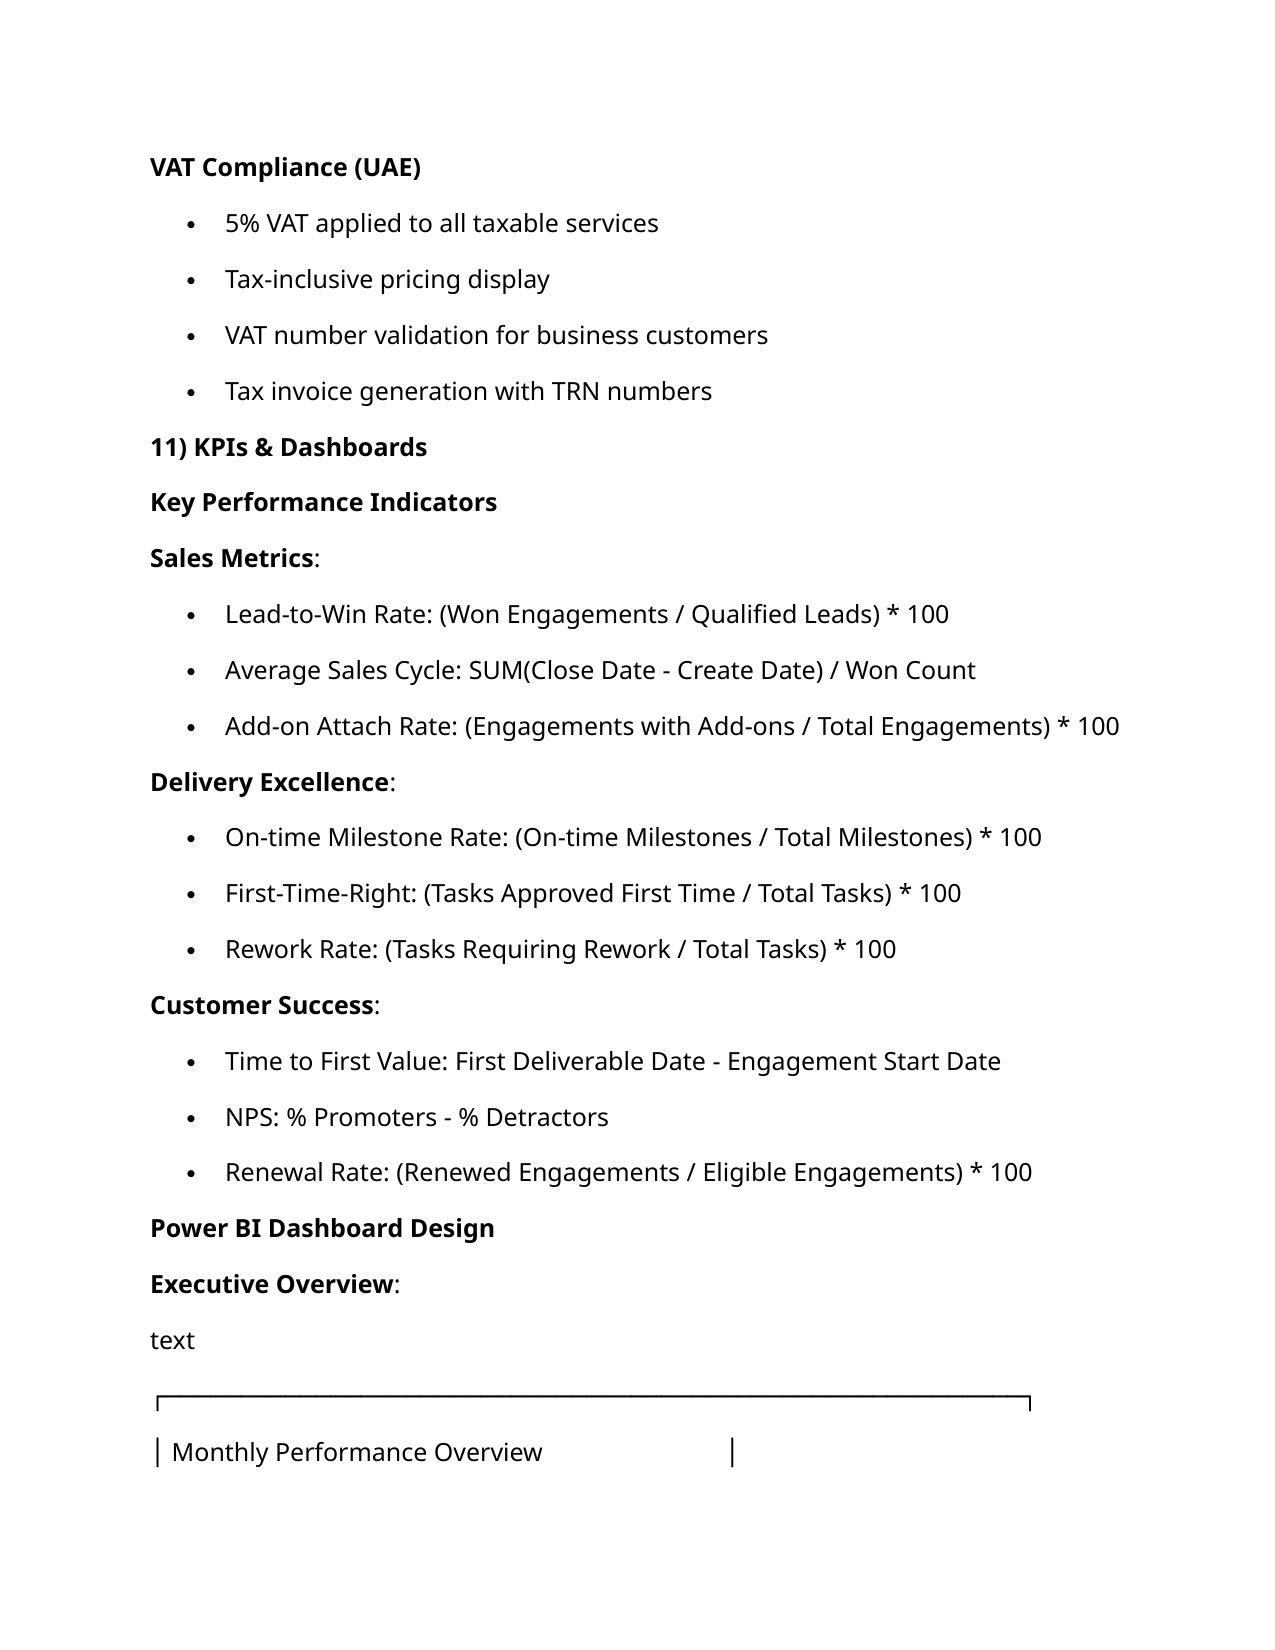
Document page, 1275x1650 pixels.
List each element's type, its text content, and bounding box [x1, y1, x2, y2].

list First-Time-Right: (Tasks Approved First Time / Total Tasks) * 100 [187, 876, 1125, 910]
list Lead-to-Win Rate: (Won Engagements / Qualified Leads) * 100 [187, 597, 1125, 631]
list Tax invoice generation with TRN numbers [187, 373, 1125, 407]
list VAT number validation for business customers [187, 317, 1125, 352]
text Sales Metrics: [150, 541, 1125, 575]
text Executive Overview: [150, 1267, 1125, 1301]
text text [150, 1322, 1125, 1357]
list 5% VAT applied to all taxable services [187, 206, 1125, 240]
text ┌─────────────────────────────────────────────────────────┐ [150, 1378, 1125, 1412]
text │ Monthly Performance Overview │ [150, 1434, 1125, 1468]
list Tax-inclusive pricing display [187, 262, 1125, 296]
list Average Sales Cycle: SUM(Close Date - Create Date) / Won Count [187, 652, 1125, 687]
text VAT Compliance (UAE) [150, 150, 1125, 184]
list On-time Milestone Rate: (On-time Milestones / Total Milestones) * 100 [187, 820, 1125, 854]
list Add-on Attach Rate: (Engagements with Add-ons / Total Engagements) * 100 [187, 708, 1125, 742]
text Key Performance Indicators [150, 485, 1125, 519]
text Power BI Dashboard Design [150, 1211, 1125, 1245]
list Renewal Rate: (Renewed Engagements / Eligible Engagements) * 100 [187, 1155, 1125, 1189]
text 11) KPIs & Dashboards [150, 429, 1125, 463]
text Customer Success: [150, 987, 1125, 1022]
list NPS: % Promoters - % Detractors [187, 1099, 1125, 1133]
list Time to First Value: First Deliverable Date - Engagement Start Date [187, 1043, 1125, 1077]
list Rework Rate: (Tasks Requiring Rework / Total Tasks) * 100 [187, 932, 1125, 966]
text Delivery Excellence: [150, 764, 1125, 798]
